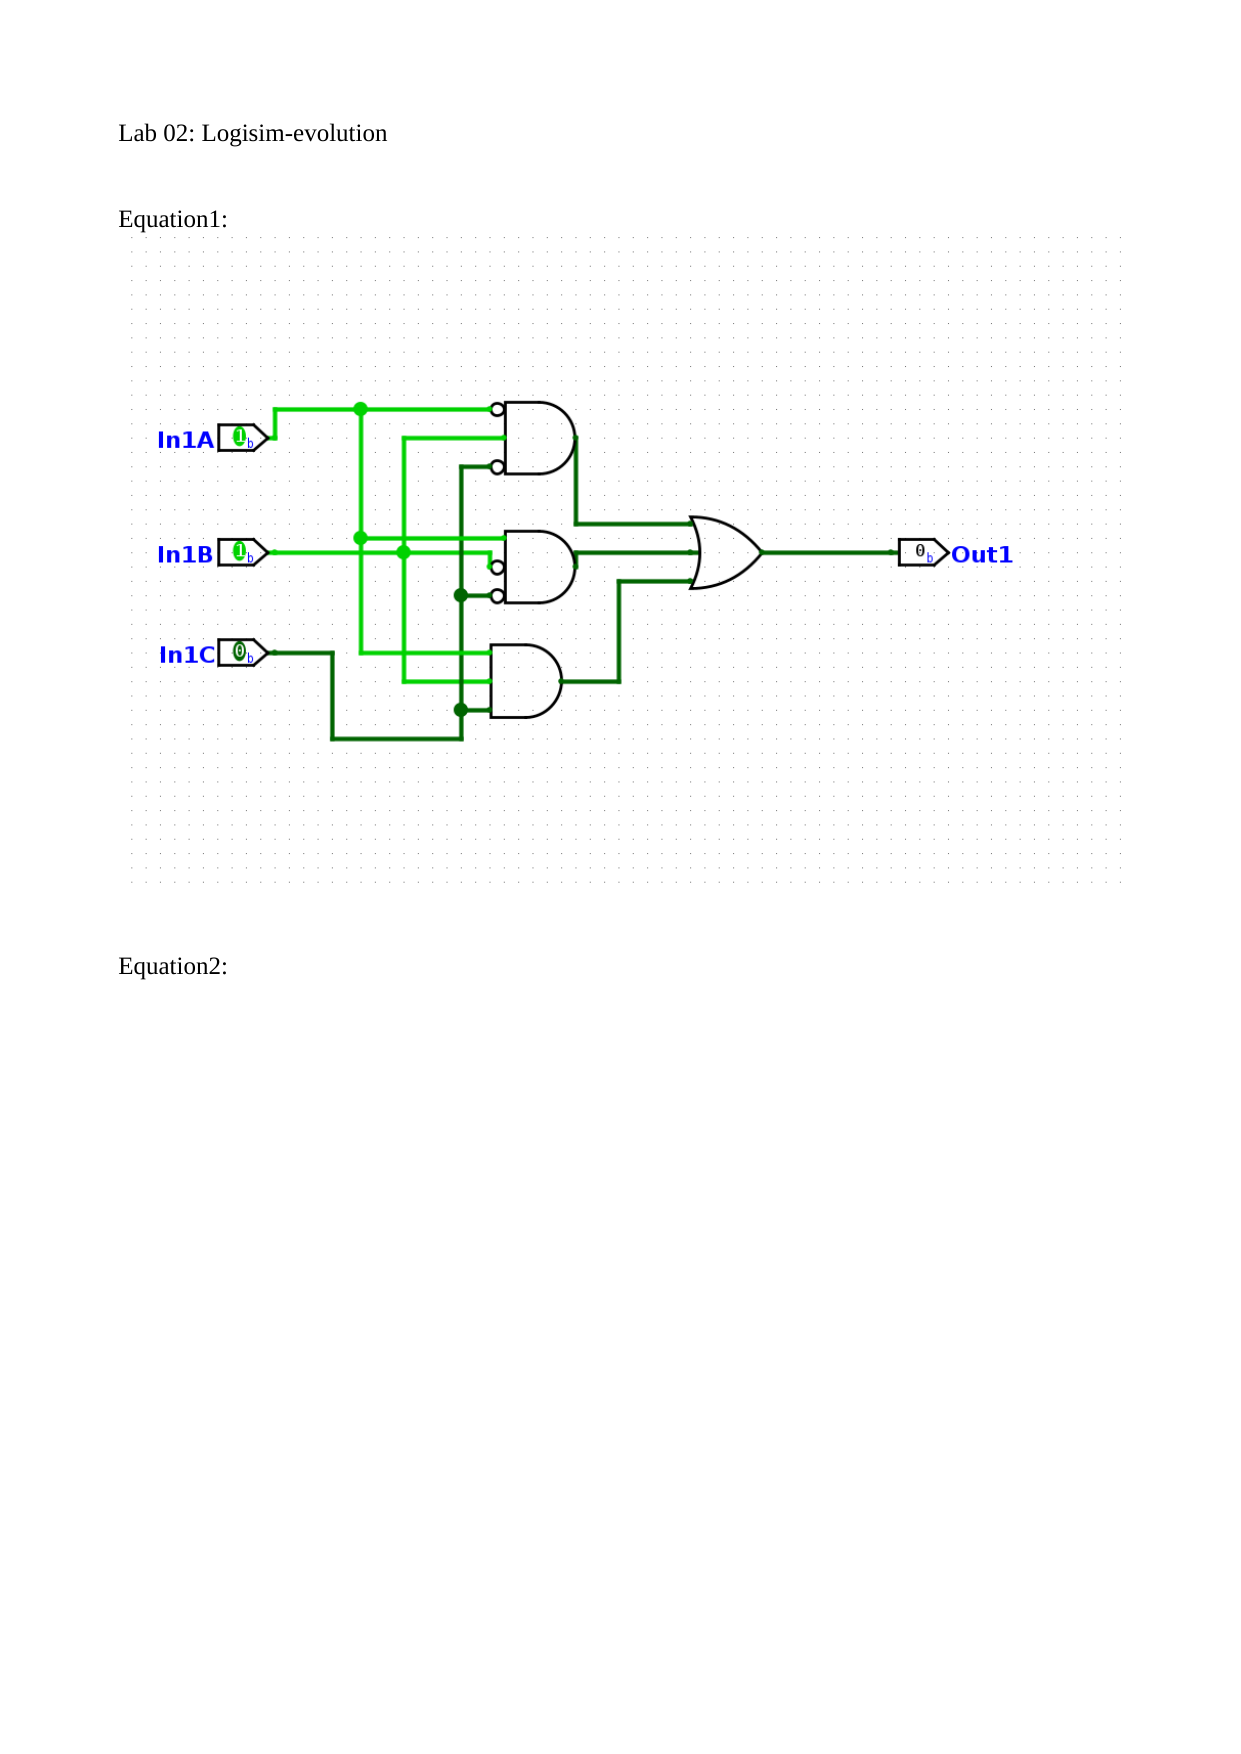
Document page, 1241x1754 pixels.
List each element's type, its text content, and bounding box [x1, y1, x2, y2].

text Lab 02: Logisim-evolution [118, 118, 1122, 147]
text Equation1: [118, 204, 1122, 233]
picture [118, 233, 1123, 894]
text Equation2: [118, 951, 1122, 980]
